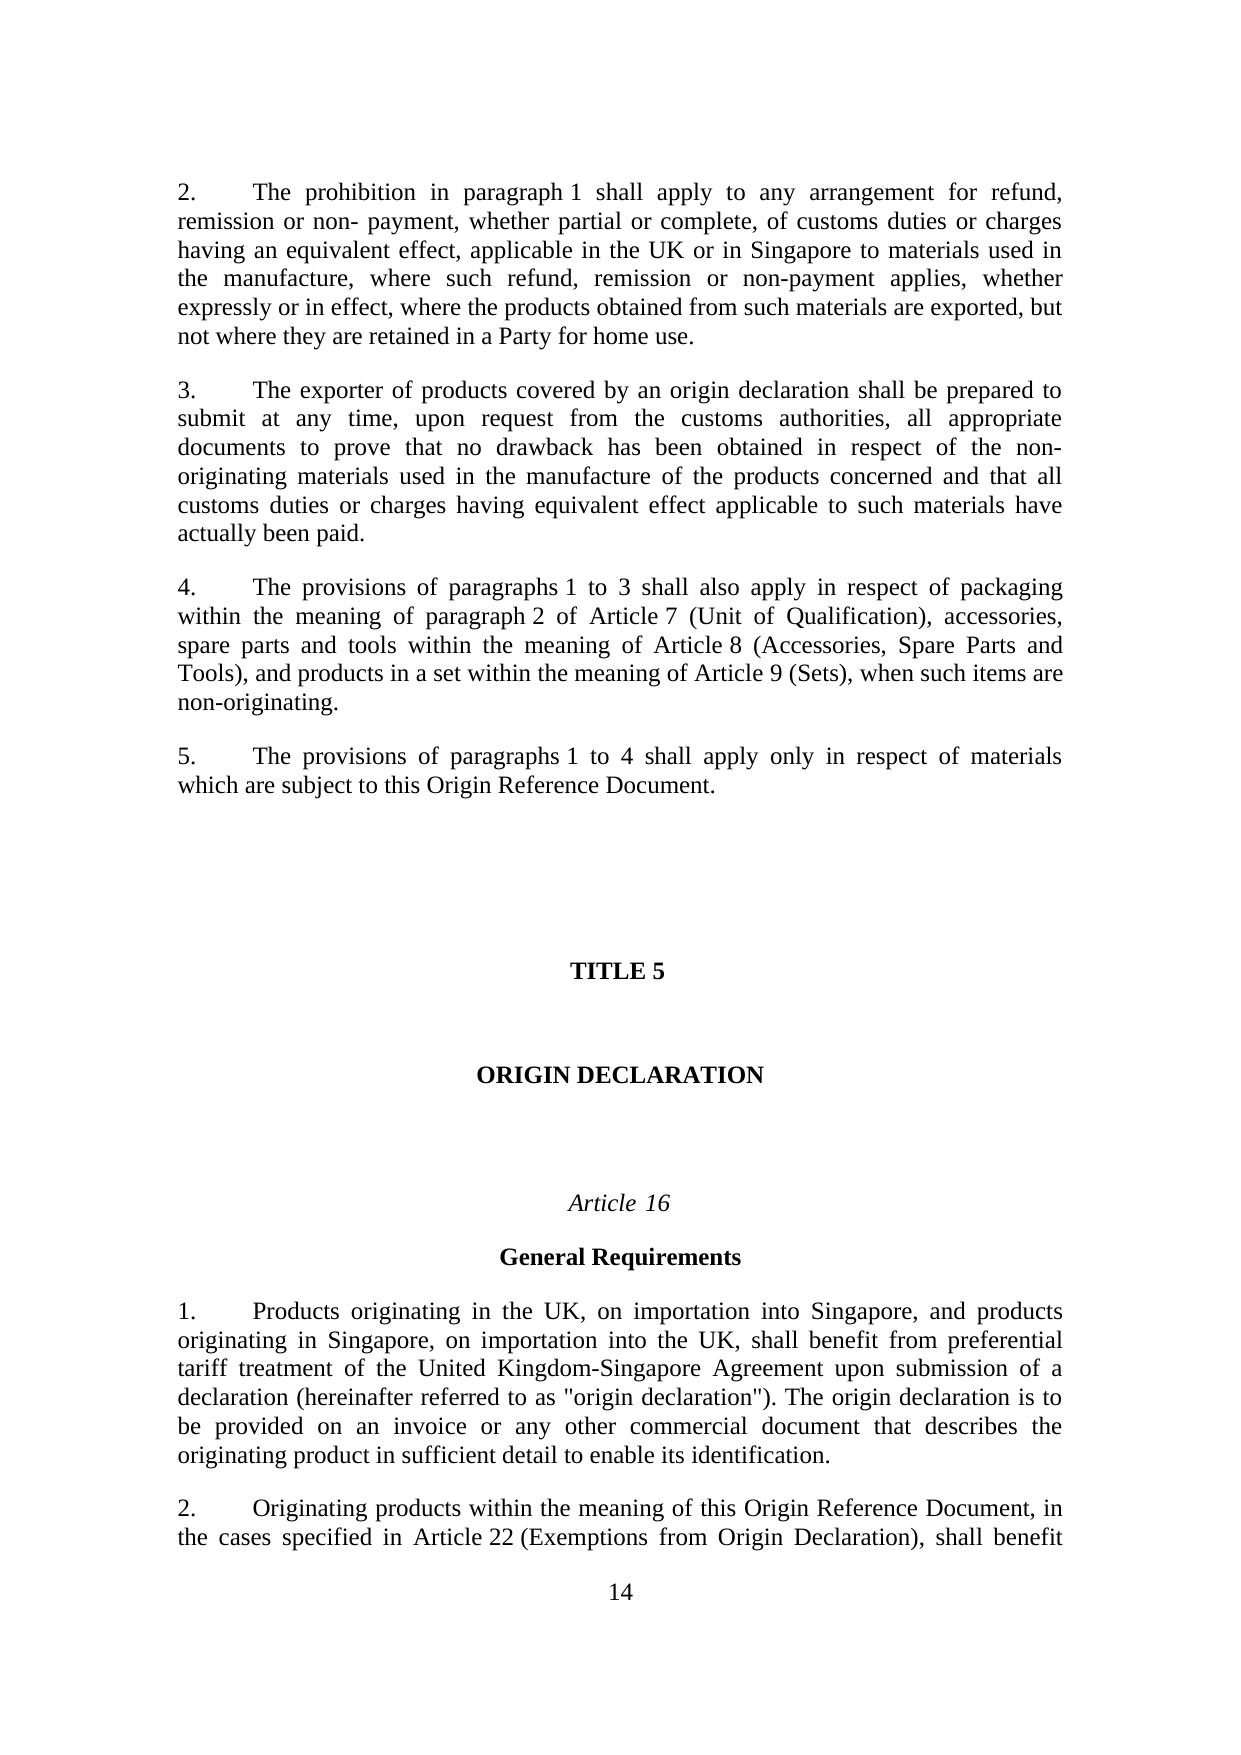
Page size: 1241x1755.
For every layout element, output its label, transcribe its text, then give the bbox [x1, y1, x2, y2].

text Article 16 [177, 1188, 1063, 1217]
text 4. The provisions of paragraphs 1 to 3 shall also apply in respect of packaging within the meaning of paragraph 2 of Article 7 (Unit of Qualification), accessories, spare parts and tools within the meaning of Article 8 (Accessories, Spare Parts and Tools), and products in a set within the meaning of Article 9 (Sets), when such items are non-originating. [177, 572, 1063, 716]
title ORIGIN DECLARATION [177, 1060, 1063, 1088]
text 3. The exporter of products covered by an origin declaration shall be prepared to submit at any time, upon request from the customs authorities, all appropriate documents to prove that no drawback has been obtained in respect of the non-originating materials used in the manufacture of the products concerned and that all customs duties or charges having equivalent effect applicable to such materials have actually been paid. [177, 375, 1063, 547]
text 2. Originating products within the meaning of this Origin Reference Document, in the cases specified in Article 22 (Exemptions from Origin Declaration), shall benefit [177, 1493, 1063, 1551]
title General Requirements [177, 1242, 1063, 1271]
text 2. The prohibition in paragraph 1 shall apply to any arrangement for refund, remission or non- payment, whether partial or complete, of customs duties or charges having an equivalent effect, applicable in the UK or in Singapore to materials used in the manufacture, where such refund, remission or non-payment applies, whether expressly or in effect, where the products obtained from such materials are exported, but not where they are retained in a Party for home use. [177, 177, 1063, 350]
subtitle TITLE 5 [177, 956, 1063, 985]
text 1. Products originating in the UK, on importation into Singapore, and products originating in Singapore, on importation into the UK, shall benefit from preferential tariff treatment of the United Kingdom-Singapore Agreement upon submission of a declaration (hereinafter referred to as "origin declaration"). The origin declaration is to be provided on an invoice or any other commercial document that describes the originating product in sufficient detail to enable its identification. [177, 1296, 1063, 1468]
text 5. The provisions of paragraphs 1 to 4 shall apply only in respect of materials which are subject to this Origin Reference Document. [177, 741, 1063, 798]
